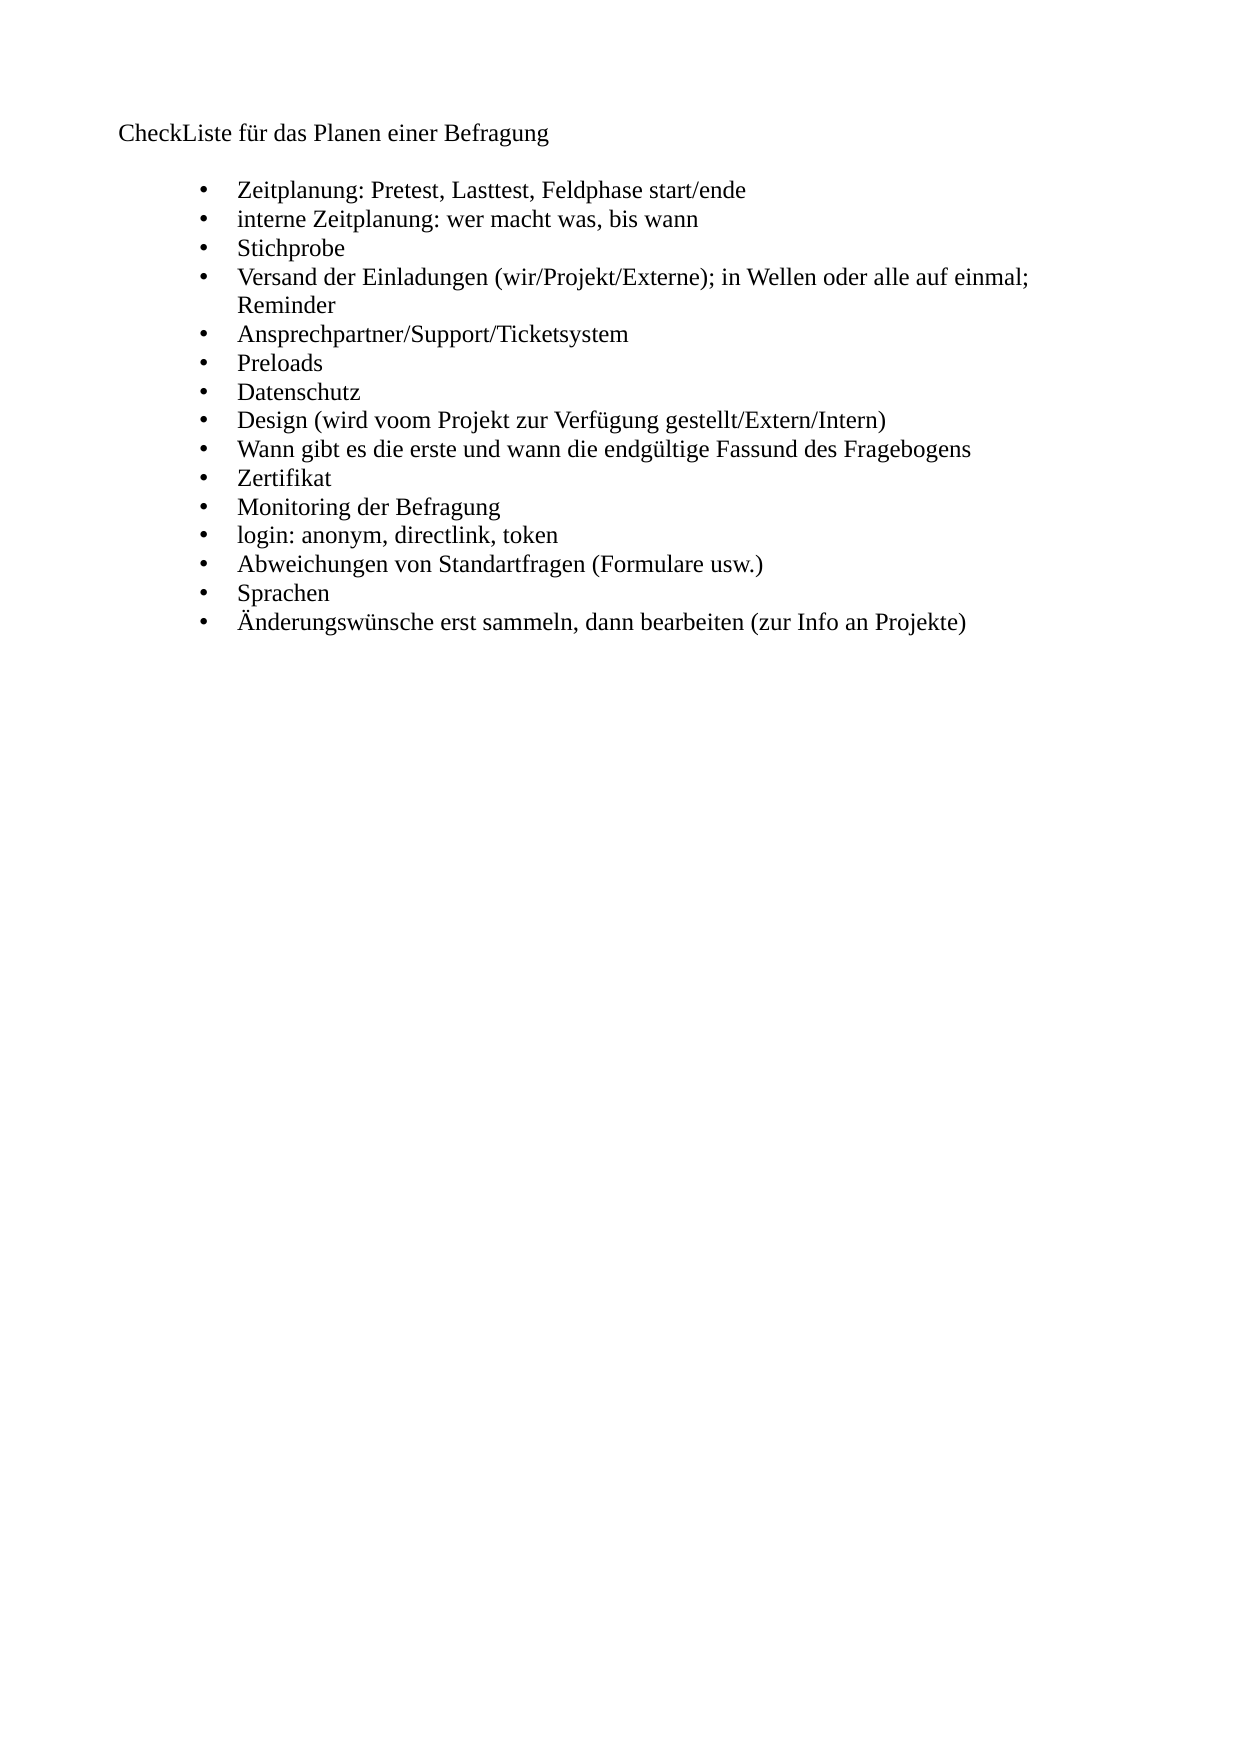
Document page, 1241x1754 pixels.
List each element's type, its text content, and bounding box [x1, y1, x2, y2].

list Versand der Einladungen (wir/Projekt/Externe); in Wellen oder alle auf einmal; Reminder [199, 262, 1122, 319]
list Sprachen [199, 578, 1122, 607]
list Ansprechpartner/Support/Ticketsystem [199, 319, 1122, 348]
list Monitoring der Befragung [199, 492, 1122, 521]
list Abweichungen von Standartfragen (Formulare usw.) [199, 549, 1122, 578]
list login: anonym, directlink, token [199, 521, 1122, 549]
list Wann gibt es die erste und wann die endgültige Fassund des Fragebogens [199, 434, 1122, 463]
list Design (wird voom Projekt zur Verfügung gestellt/Extern/Intern) [199, 406, 1122, 434]
list Zeitplanung: Pretest, Lasttest, Feldphase start/ende [199, 176, 1122, 204]
list Änderungswünsche erst sammeln, dann bearbeiten (zur Info an Projekte) [199, 607, 1122, 636]
list interne Zeitplanung: wer macht was, bis wann [199, 204, 1122, 233]
list Preloads [199, 348, 1122, 377]
text CheckListe für das Planen einer Befragung [118, 118, 1122, 147]
list Datenschutz [199, 377, 1122, 406]
list Stichprobe [199, 233, 1122, 262]
list Zertifikat [199, 463, 1122, 492]
